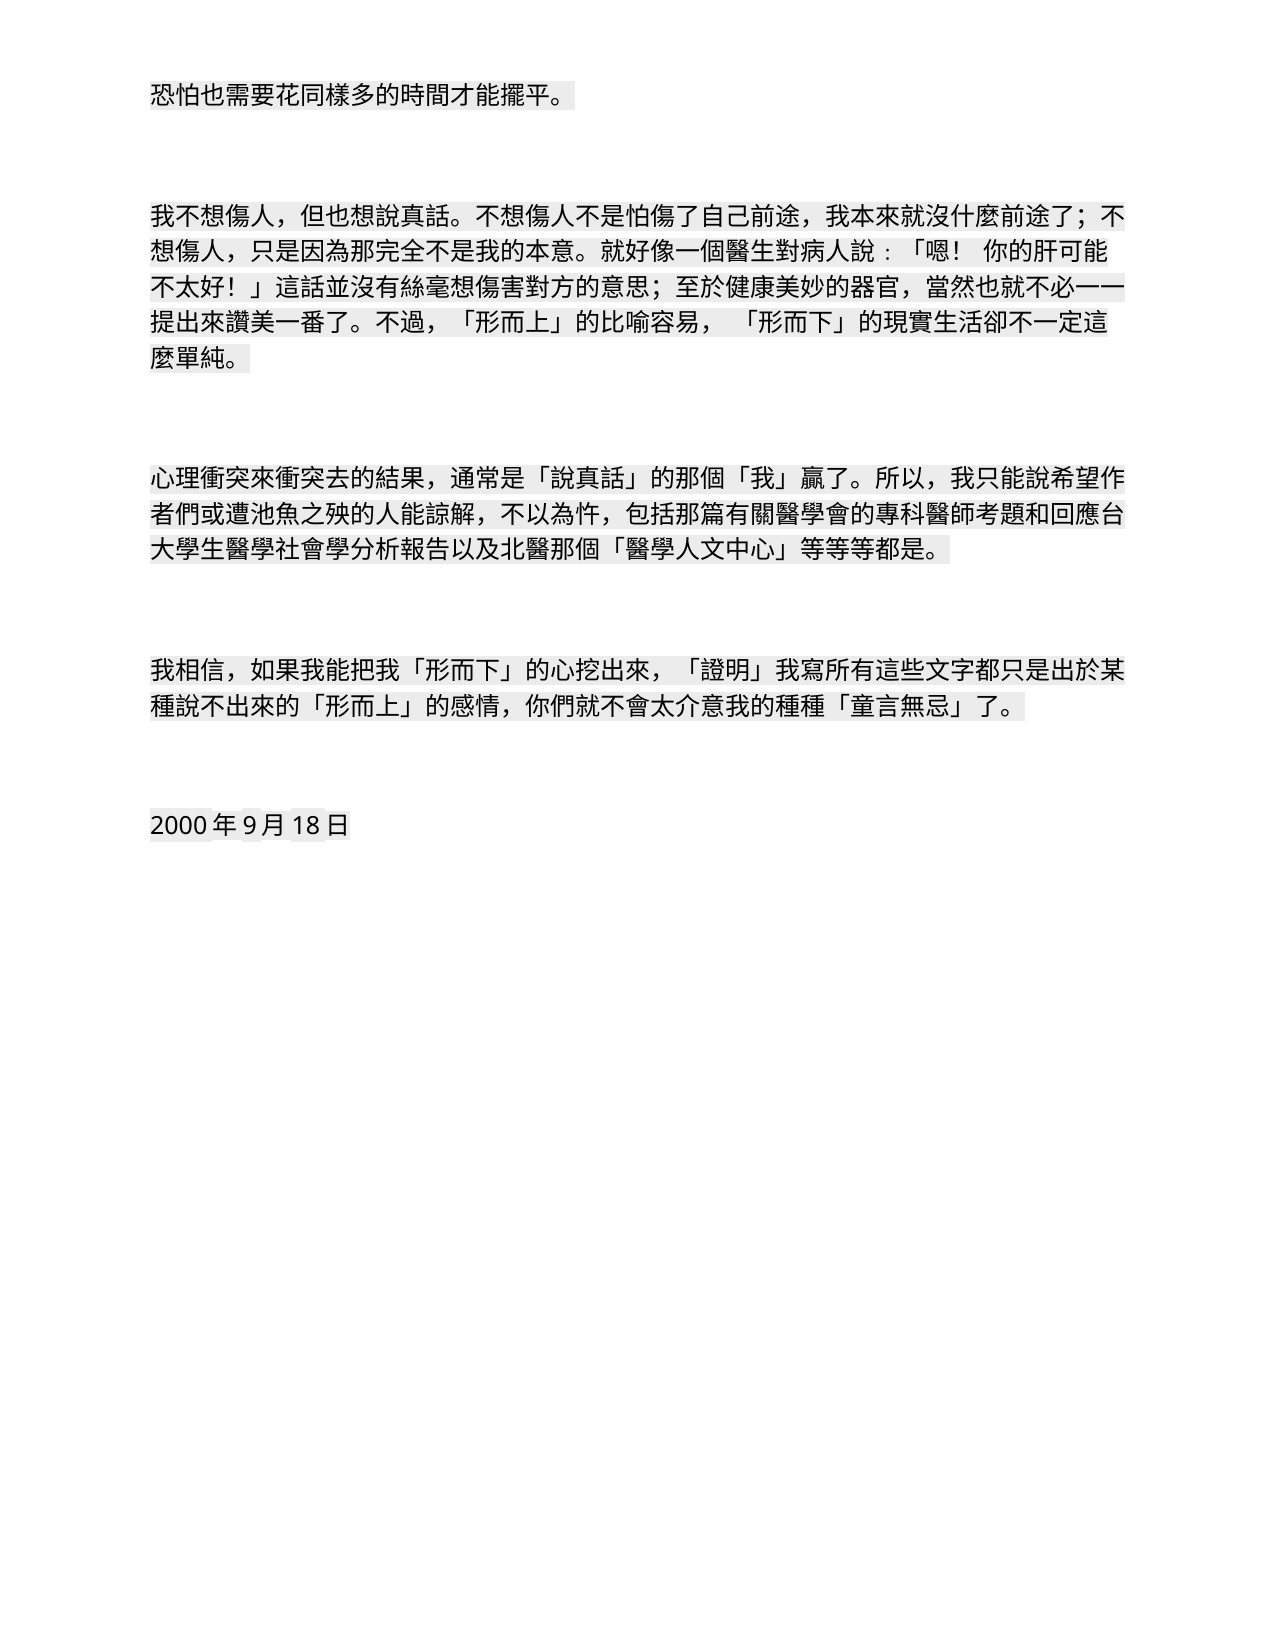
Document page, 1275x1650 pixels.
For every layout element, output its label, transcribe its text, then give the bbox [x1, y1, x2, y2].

text 2000年9月18日 [150, 806, 1125, 842]
text 恐怕也需要花同樣多的時間才能擺平。 [150, 75, 1125, 110]
text 我不想傷人，但也想說真話。不想傷人不是怕傷了自己前途，我本來就沒什麼前途了；不想傷人，只是因為那完全不是我的本意。就好像一個醫生對病人說﹕「嗯！ 你的肝可能不太好！」這話並沒有絲毫想傷害對方的意思；至於健康美妙的器官，當然也就不必一一提出來讚美一番了。不過，「形而上」的比喻容易， 「形而下」的現實生活卻不一定這麼單純。 [150, 196, 1125, 373]
text 我相信，如果我能把我「形而下」的心挖出來，「證明」我寫所有這些文字都只是出於某種說不出來的「形而上」的感情，你們就不會太介意我的種種「童言無忌」了。 [150, 650, 1125, 721]
text 心理衝突來衝突去的結果，通常是「說真話」的那個「我」贏了。所以，我只能說希望作者們或遭池魚之殃的人能諒解，不以為忤，包括那篇有關醫學會的專科醫師考題和回應台大學生醫學社會學分析報告以及北醫那個「醫學人文中心」等等等都是。 [150, 458, 1125, 564]
